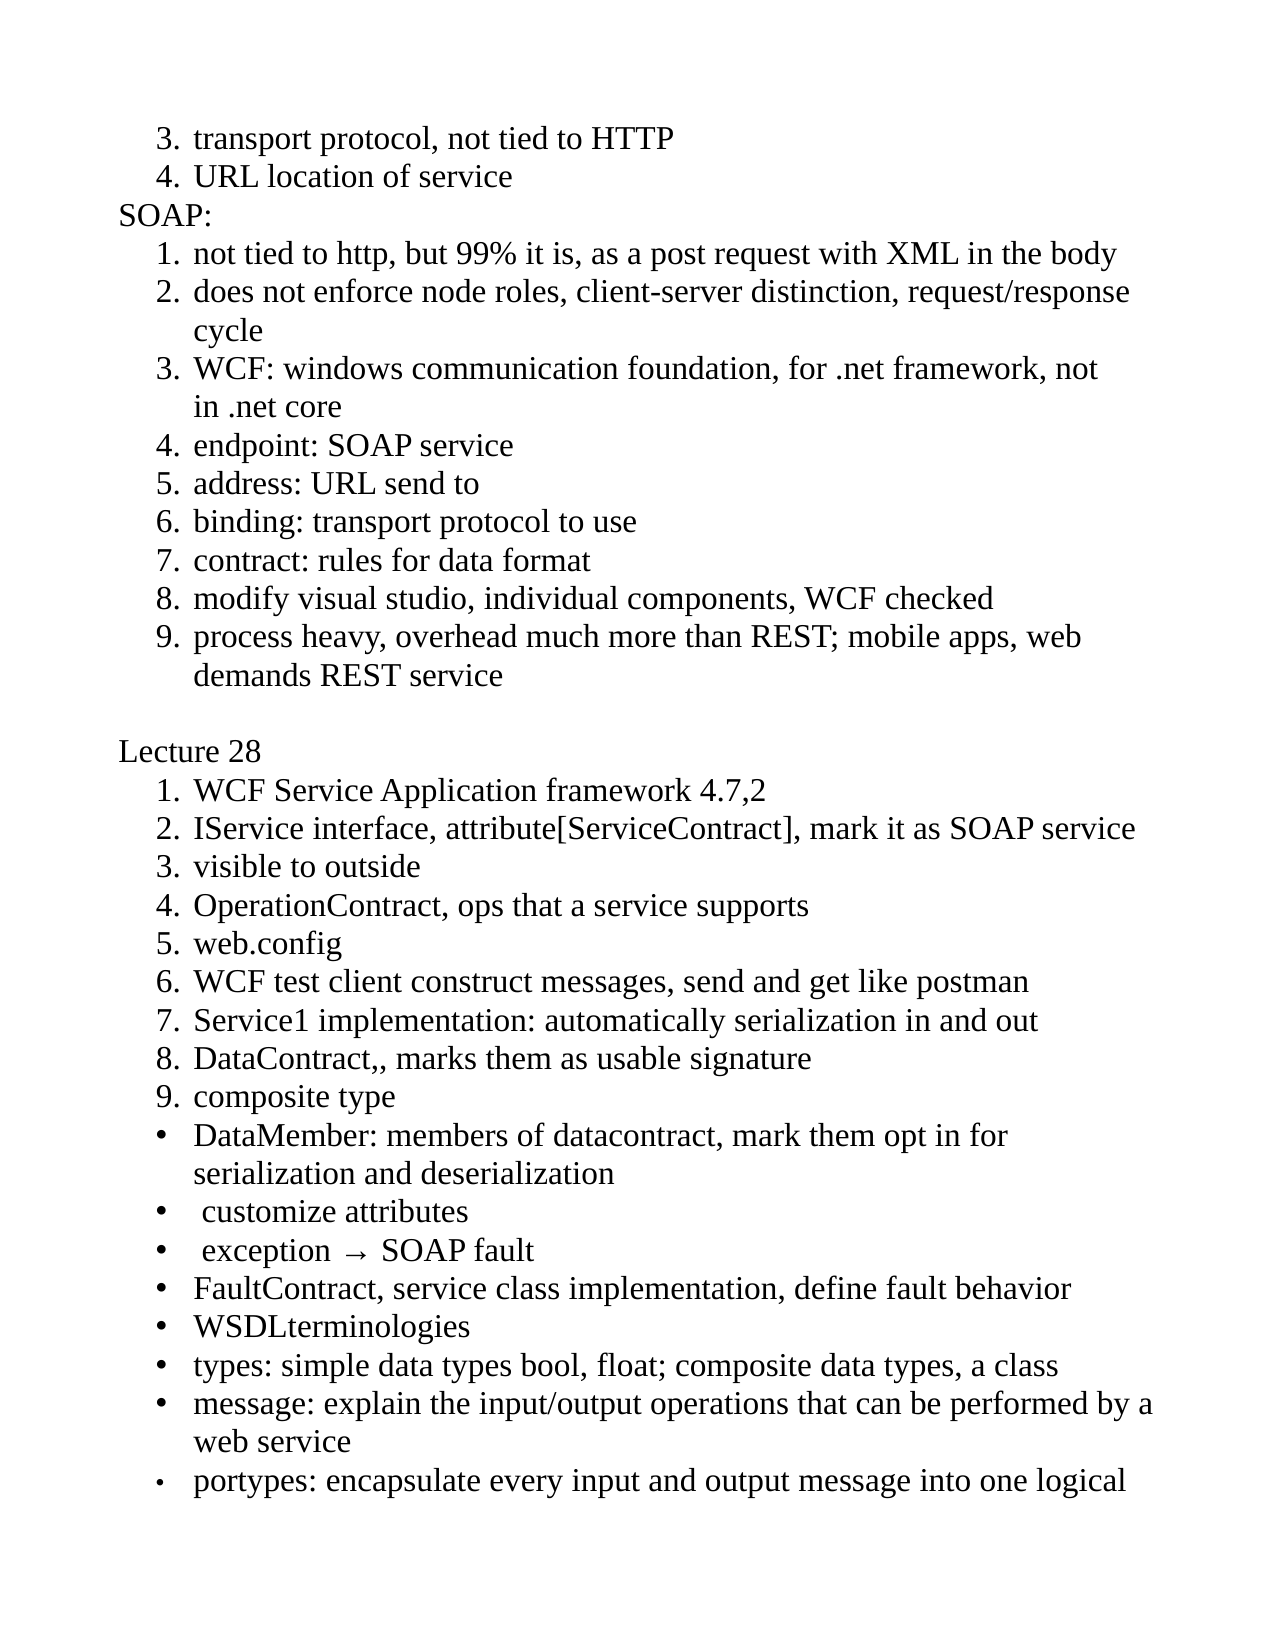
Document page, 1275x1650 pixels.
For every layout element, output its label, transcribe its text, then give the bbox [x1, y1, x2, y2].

list process heavy, overhead much more than REST; mobile apps, web demands REST service [156, 616, 1157, 693]
list does not enforce node roles, client-server distinction, request/response cycle [156, 271, 1157, 348]
list WCF Service Application framework 4.7,2 [156, 770, 1157, 808]
list modify visual studio, individual components, WCF checked [156, 578, 1157, 616]
text SOAP: [118, 195, 1157, 233]
list composite type [156, 1076, 1157, 1115]
list portypes: encapsulate every input and output message into one logical [156, 1460, 1157, 1498]
list WCF test client construct messages, send and get like postman [156, 961, 1157, 1000]
list visible to outside [156, 846, 1157, 885]
list WCF: windows communication foundation, for .net framework, not in .net core [156, 348, 1157, 425]
list IService interface, attribute[ServiceContract], mark it as SOAP service [156, 808, 1157, 846]
list web.config [156, 923, 1157, 961]
list address: URL send to [156, 463, 1157, 501]
list contract: rules for data format [156, 540, 1157, 578]
list exception → SOAP fault [156, 1230, 1157, 1268]
list OperationContract, ops that a service supports [156, 885, 1157, 923]
list not tied to http, but 99% it is, as a post request with XML in the body [156, 233, 1157, 271]
list Service1 implementation: automatically serialization in and out [156, 1000, 1157, 1038]
list binding: transport protocol to use [156, 501, 1157, 540]
list customize attributes [156, 1191, 1157, 1230]
list types: simple data types bool, float; composite data types, a class [156, 1345, 1157, 1383]
list DataMember: members of datacontract, mark them opt in for serialization and deserialization [156, 1115, 1157, 1191]
list transport protocol, not tied to HTTP [156, 118, 1157, 156]
list DataContract,, marks them as usable signature [156, 1038, 1157, 1076]
list message: explain the input/output operations that can be performed by a web service [156, 1383, 1157, 1460]
list URL location of service [156, 156, 1157, 195]
list endpoint: SOAP service [156, 425, 1157, 463]
list FaultContract, service class implementation, define fault behavior [156, 1268, 1157, 1306]
text Lecture 28 [118, 731, 1157, 770]
list WSDLterminologies [156, 1306, 1157, 1345]
